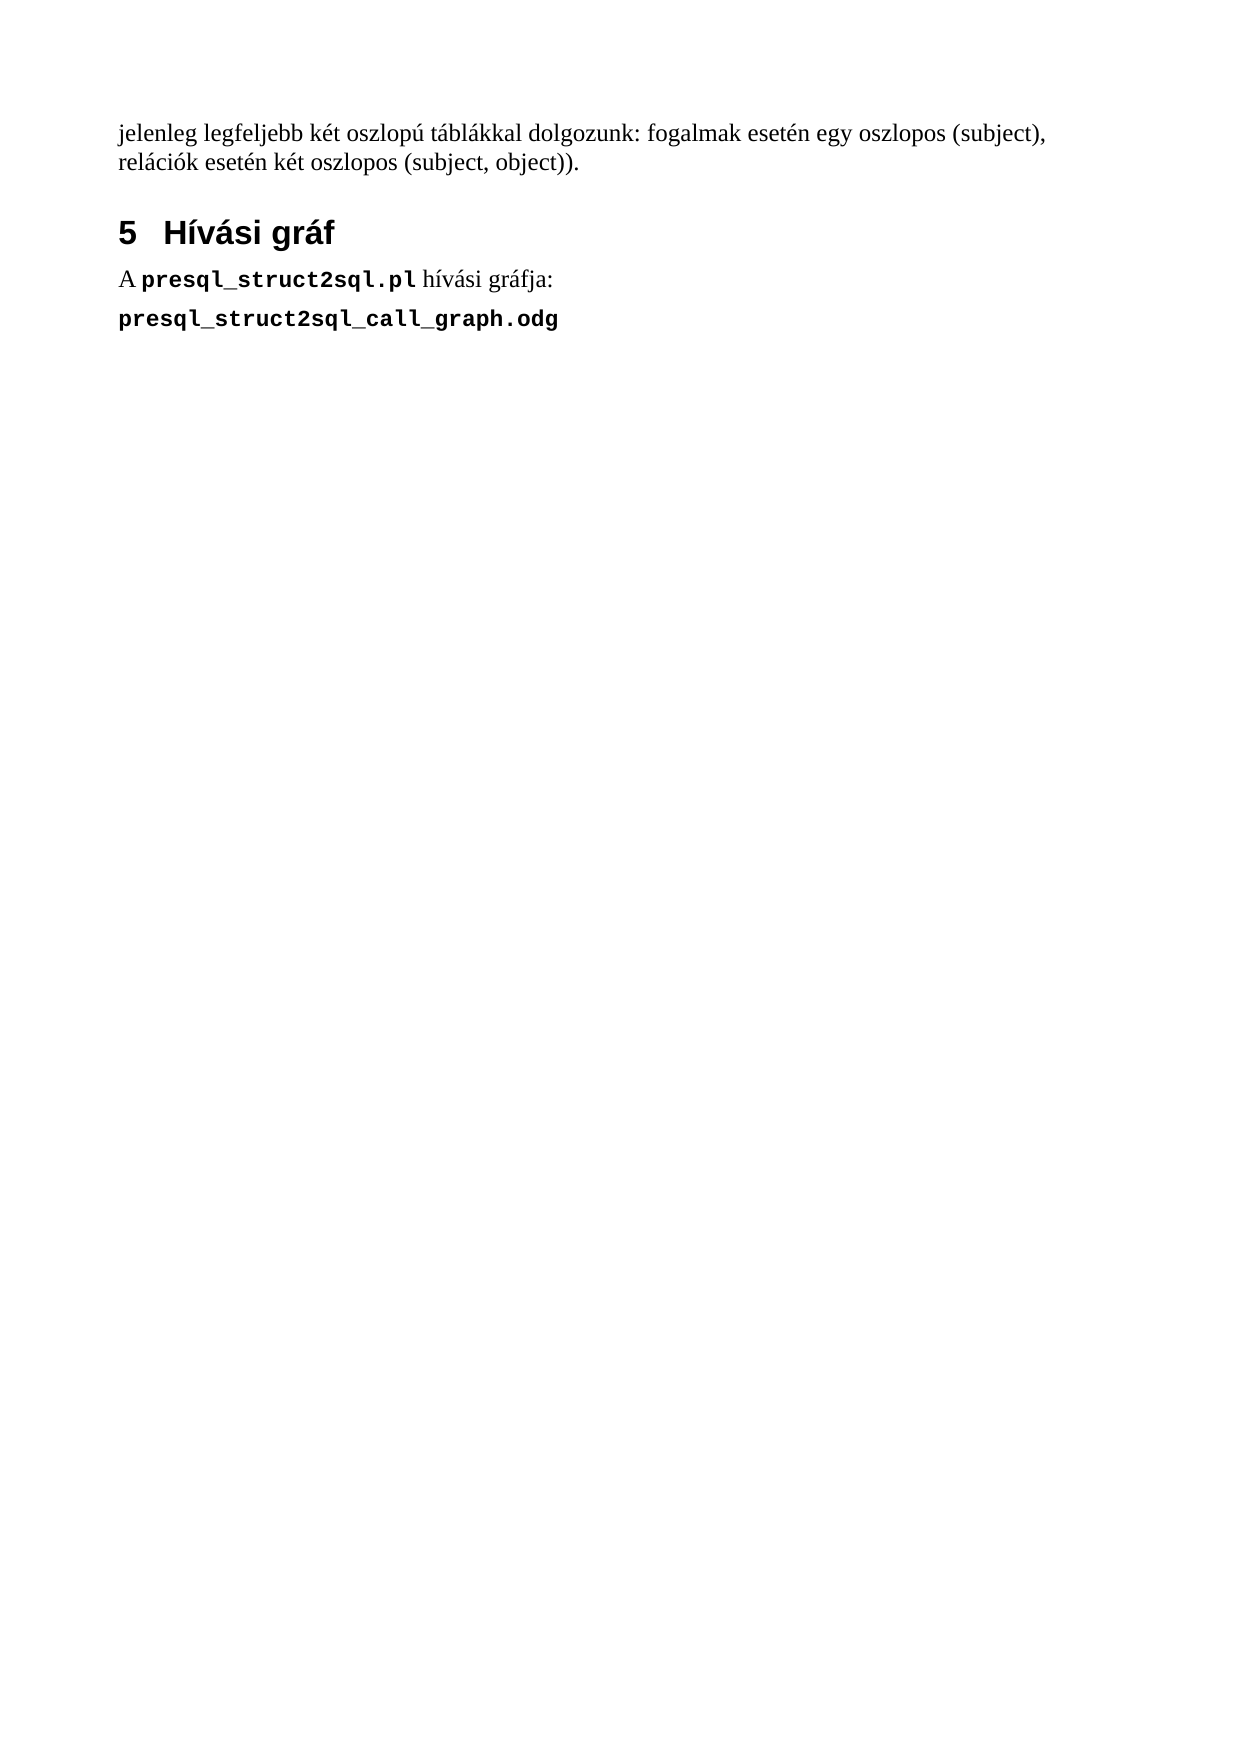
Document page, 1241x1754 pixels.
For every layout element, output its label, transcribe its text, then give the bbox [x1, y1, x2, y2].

text presql_struct2sql_call_graph.odg [118, 307, 1122, 333]
text jelenleg legfeljebb két oszlopú táblákkal dolgozunk: fogalmak esetén egy oszlopos (subject), relációk esetén két oszlopos (subject, object)). [118, 118, 1122, 176]
text A presql_struct2sql.pl hívási gráfja: [118, 264, 1122, 294]
subtitle Hívási gráf [118, 213, 1122, 252]
